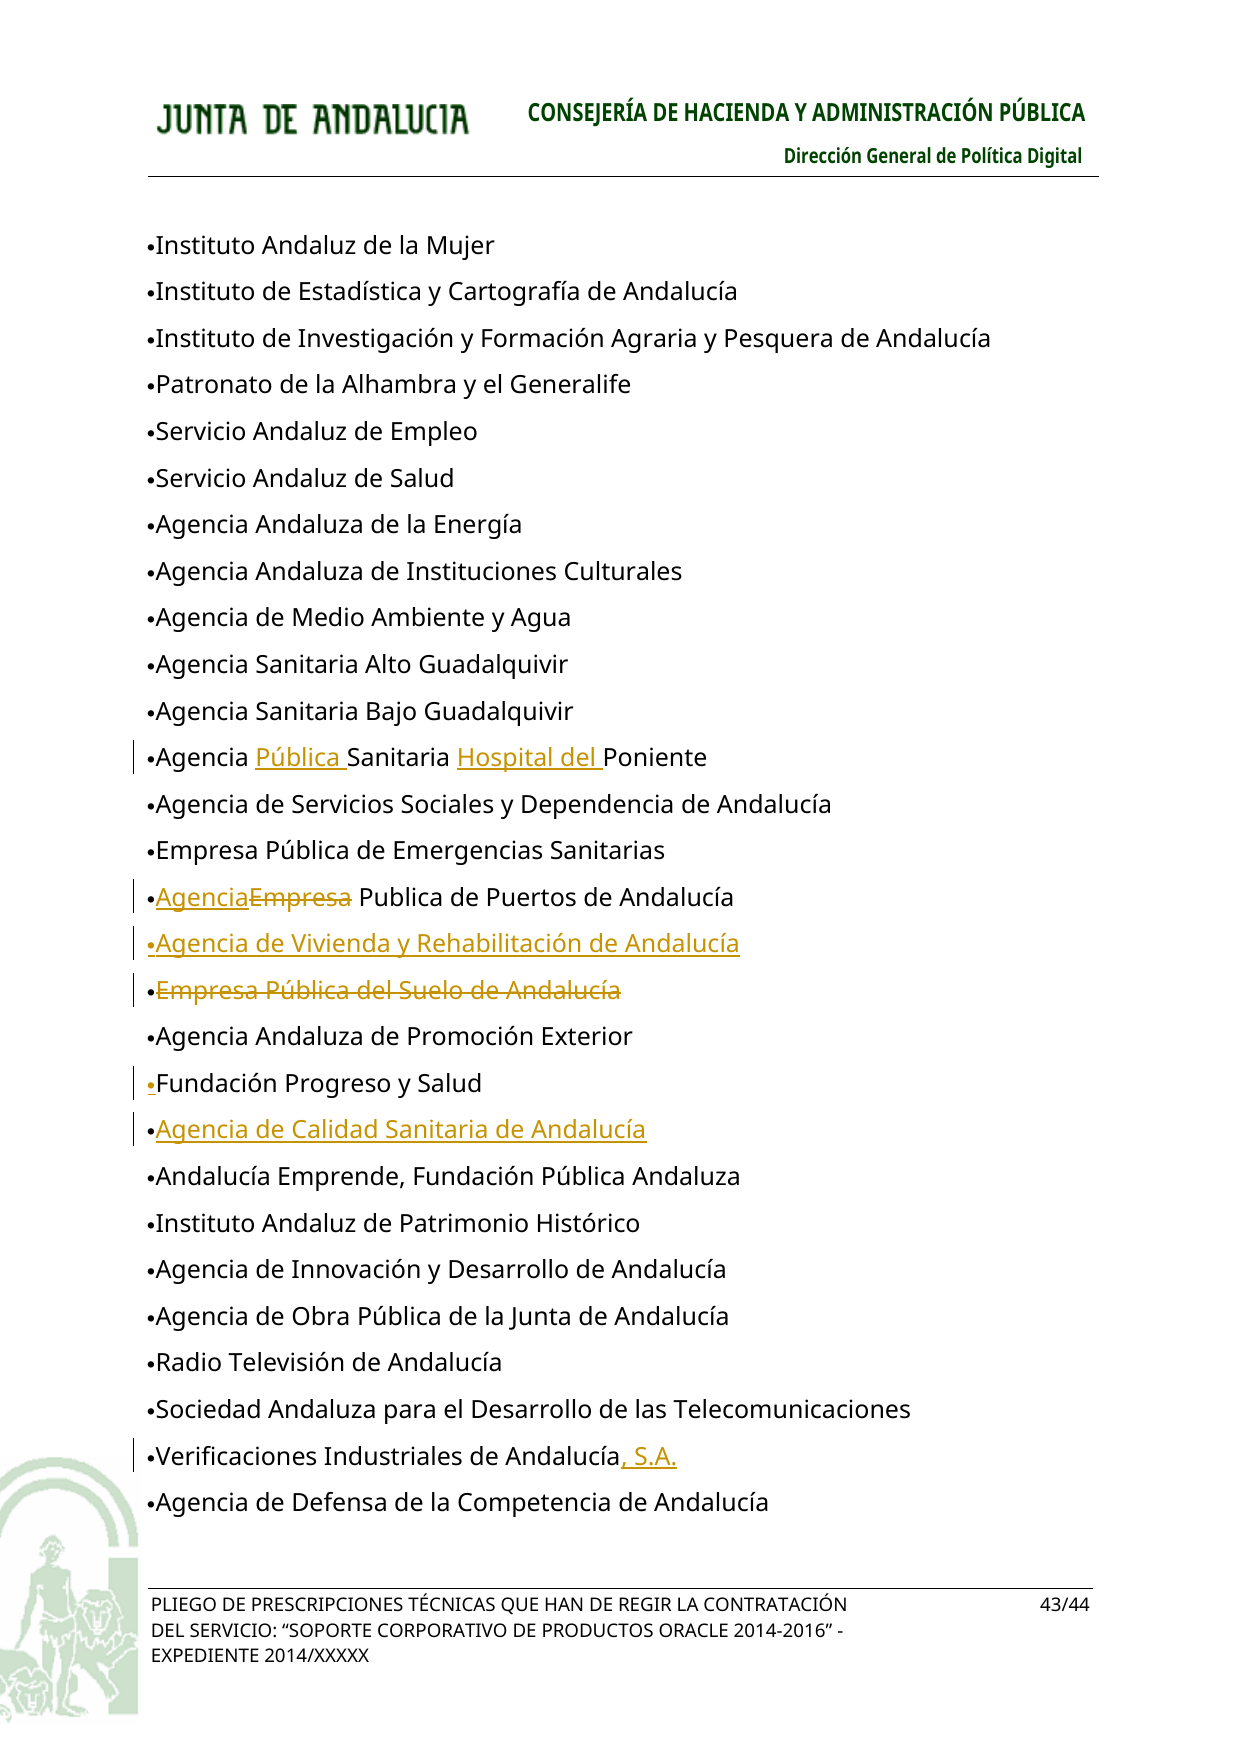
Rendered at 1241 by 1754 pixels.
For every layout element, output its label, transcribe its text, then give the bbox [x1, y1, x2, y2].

list Patronato de la Alhambra y el Generalife [148, 367, 1093, 401]
list Agencia de Innovación y Desarrollo de Andalucía [148, 1252, 1093, 1286]
list Fundación Progreso y Salud [148, 1066, 1093, 1100]
list Agencia Sanitaria Alto Guadalquivir [148, 647, 1093, 681]
list Agencia de Obra Pública de la Junta de Andalucía [148, 1298, 1093, 1332]
list Servicio Andaluz de Empleo [148, 414, 1093, 448]
list Radio Televisión de Andalucía [148, 1345, 1093, 1379]
list Agencia Andaluza de Promoción Exterior [148, 1019, 1093, 1053]
list Agencia de Medio Ambiente y Agua [148, 600, 1093, 634]
list Instituto de Estadística y Cartografía de Andalucía [148, 274, 1093, 308]
list Verificaciones Industriales de Andalucía, S.A. [148, 1438, 1093, 1472]
list Agencia Sanitaria Bajo Guadalquivir [148, 693, 1093, 727]
list Agencia Publica de Puertos de Andalucía [148, 879, 1093, 913]
list Agencia Pública Sanitaria Hospital del Poniente [148, 740, 1093, 774]
list Agencia Andaluza de la Energía [148, 507, 1093, 541]
picture [156, 104, 471, 136]
list Agencia de Defensa de la Competencia de Andalucía [148, 1485, 1093, 1519]
list Agencia Andaluza de Instituciones Culturales [148, 553, 1093, 587]
list Empresa Pública de Emergencias Sanitarias [148, 833, 1093, 867]
list Instituto de Investigación y Formación Agraria y Pesquera de Andalucía [148, 321, 1093, 355]
picture [0, 1457, 141, 1725]
list Andalucía Emprende, Fundación Pública Andaluza [148, 1159, 1093, 1193]
list Instituto Andaluz de la Mujer [148, 227, 1093, 262]
list Agencia de Calidad Sanitaria de Andalucía [148, 1112, 1093, 1146]
list Instituto Andaluz de Patrimonio Histórico [148, 1205, 1093, 1239]
list Agencia de Servicios Sociales y Dependencia de Andalucía [148, 786, 1093, 820]
list Sociedad Andaluza para el Desarrollo de las Telecomunicaciones [148, 1392, 1093, 1426]
list Agencia de Vivienda y Rehabilitación de Andalucía [148, 926, 1093, 960]
list Servicio Andaluz de Salud [148, 460, 1093, 494]
